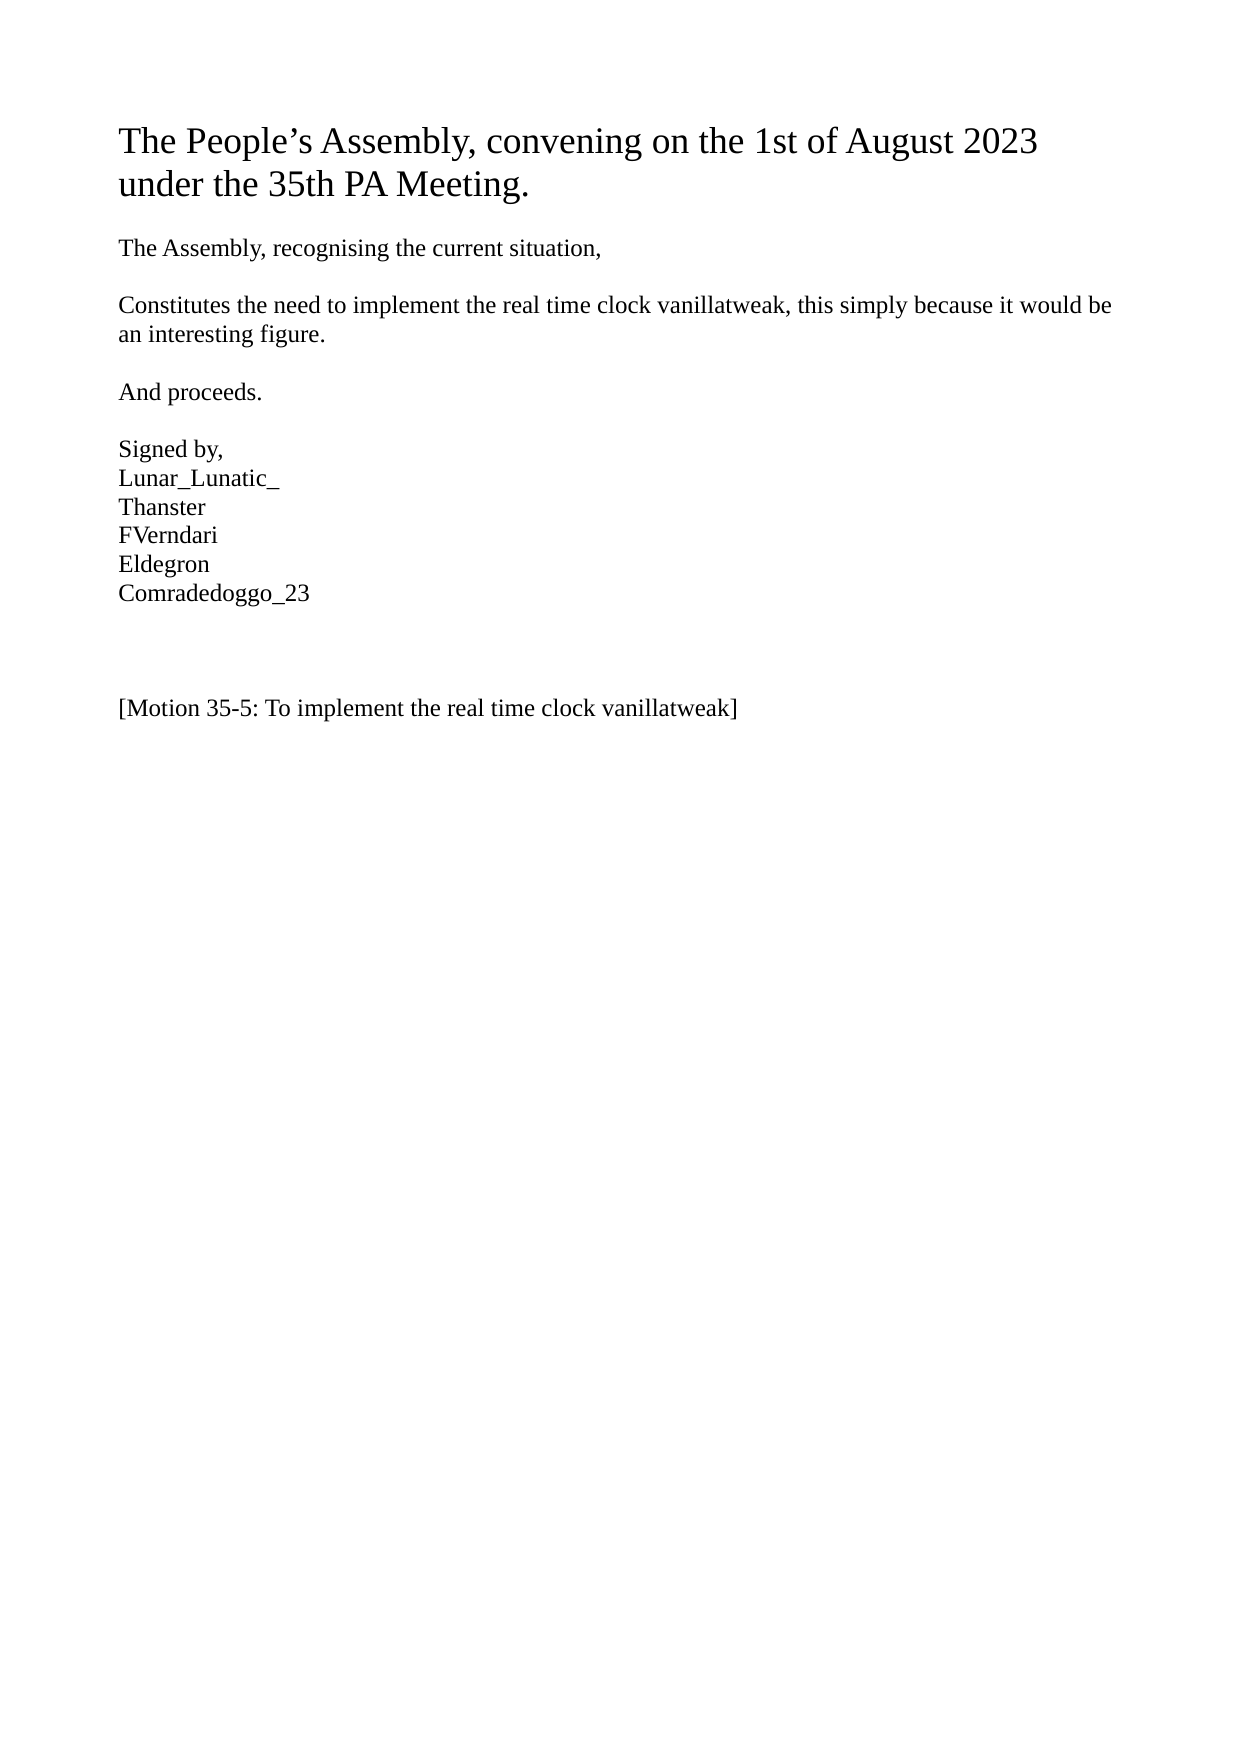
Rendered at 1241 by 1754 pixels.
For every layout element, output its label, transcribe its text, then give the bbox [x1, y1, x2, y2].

text FVerndari [118, 521, 1122, 549]
text The Assembly, recognising the current situation, [118, 233, 1122, 262]
text [Motion 35-5: To implement the real time clock vanillatweak] [118, 693, 1122, 722]
text Thanster [118, 492, 1122, 521]
text And proceeds. [118, 377, 1122, 406]
text Constitutes the need to implement the real time clock vanillatweak, this simply because it would be an interesting figure. [118, 291, 1122, 348]
text Lunar_Lunatic_ [118, 463, 1122, 492]
text Eldegron [118, 549, 1122, 578]
text Signed by, [118, 434, 1122, 463]
text The People’s Assembly, convening on the 1st of August 2023 under the 35th PA Meeting. [118, 118, 1122, 204]
text Comradedoggo_23 [118, 578, 1122, 607]
